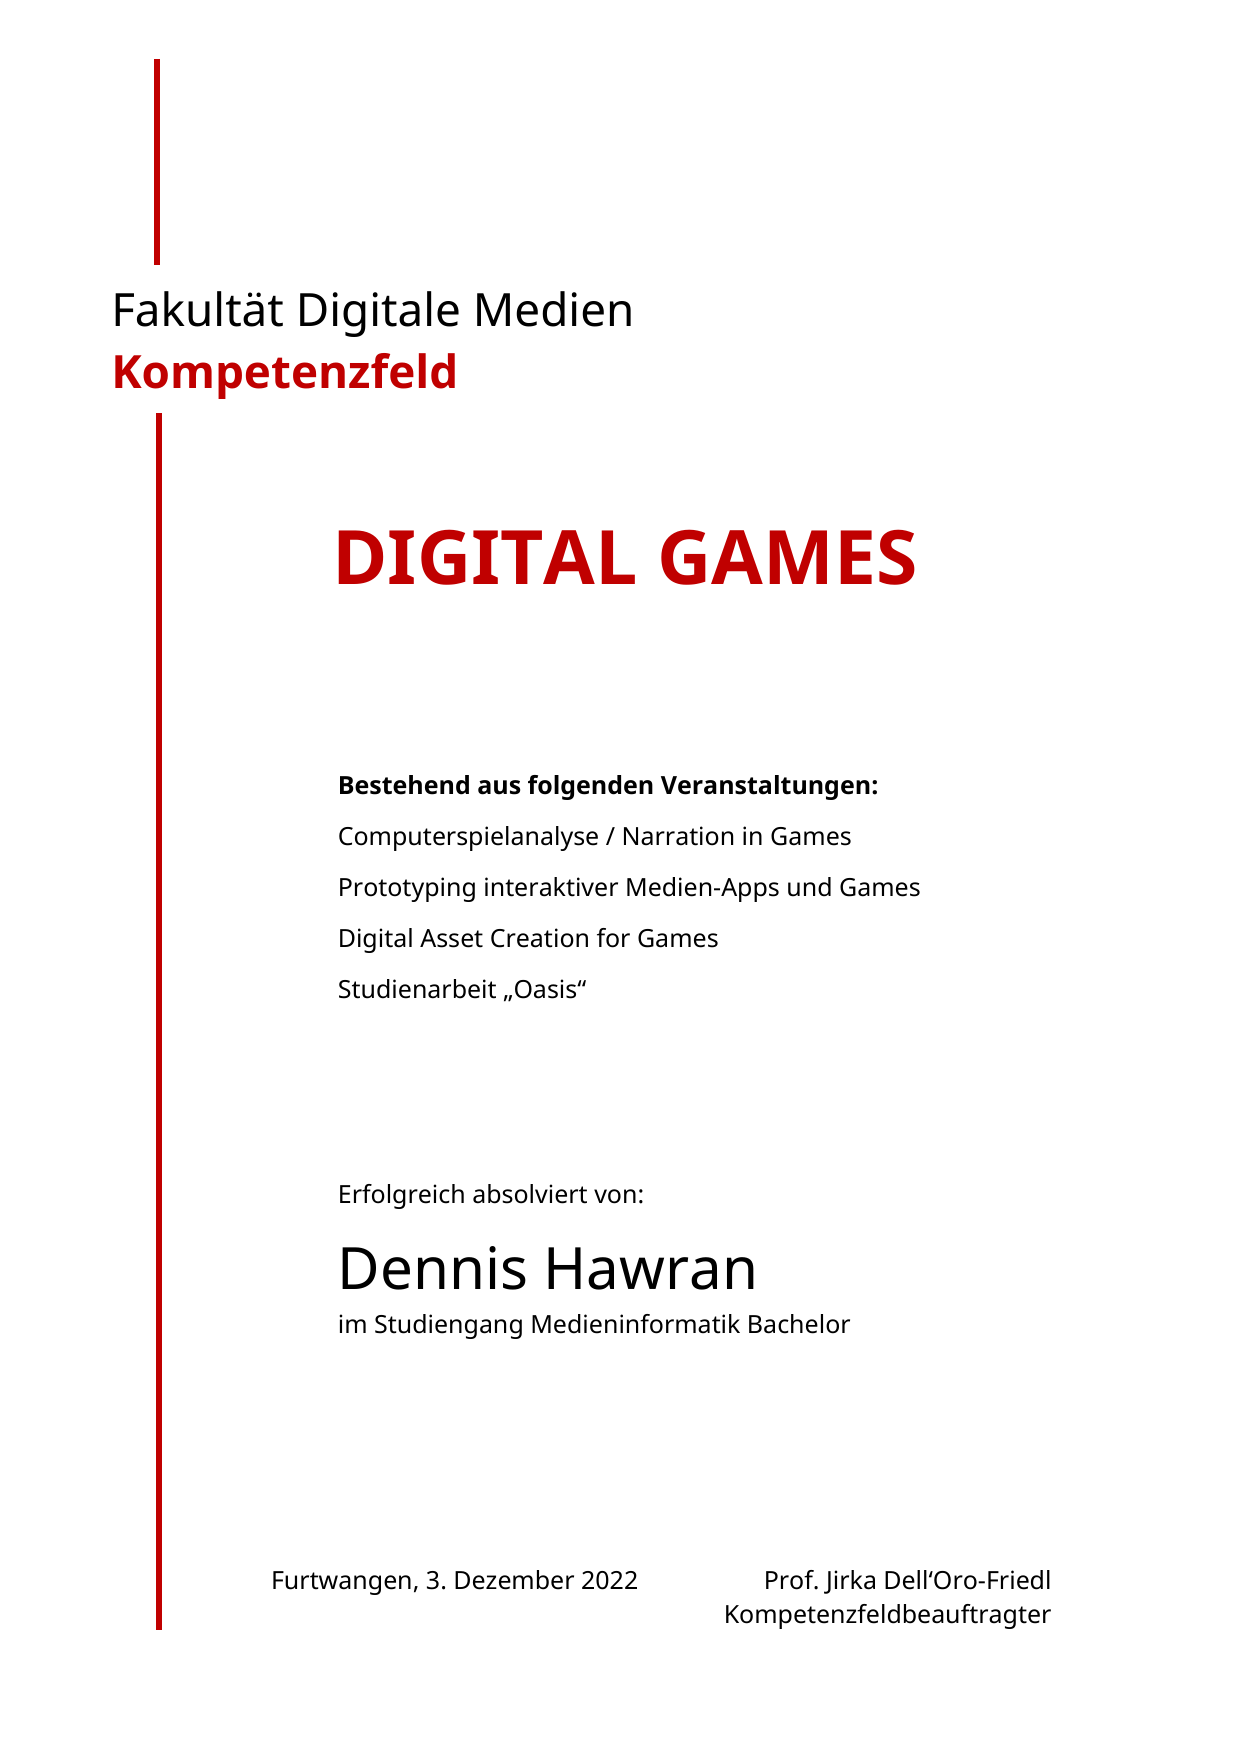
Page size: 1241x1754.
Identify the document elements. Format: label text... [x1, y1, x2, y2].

text Digital Games [162, 504, 1190, 607]
text Studienarbeit „Oasis“ [338, 972, 1095, 1006]
text Computerspielanalyse / Narration in Games [338, 819, 1095, 853]
text [111, 504, 156, 607]
text Dennis Hawran [338, 1227, 1095, 1307]
text im Studiengang Medieninformatik Bachelor [338, 1307, 1095, 1341]
text Erfolgreich absolviert von: [338, 1176, 1095, 1210]
text Kompetenzfeldbeauftragter [271, 1596, 1052, 1628]
text Fakultät Digitale Medien [111, 277, 1190, 340]
text Furtwangen, 3. Dezember 2022 Prof. Jirka Dell‘Oro-Friedl [271, 1562, 1052, 1596]
text Kompetenzfeld [111, 340, 1190, 402]
text Digital Asset Creation for Games [338, 921, 1095, 955]
text Bestehend aus folgenden Veranstaltungen: [338, 768, 1095, 802]
text Prototyping interaktiver Medien-Apps und Games [338, 870, 1095, 904]
